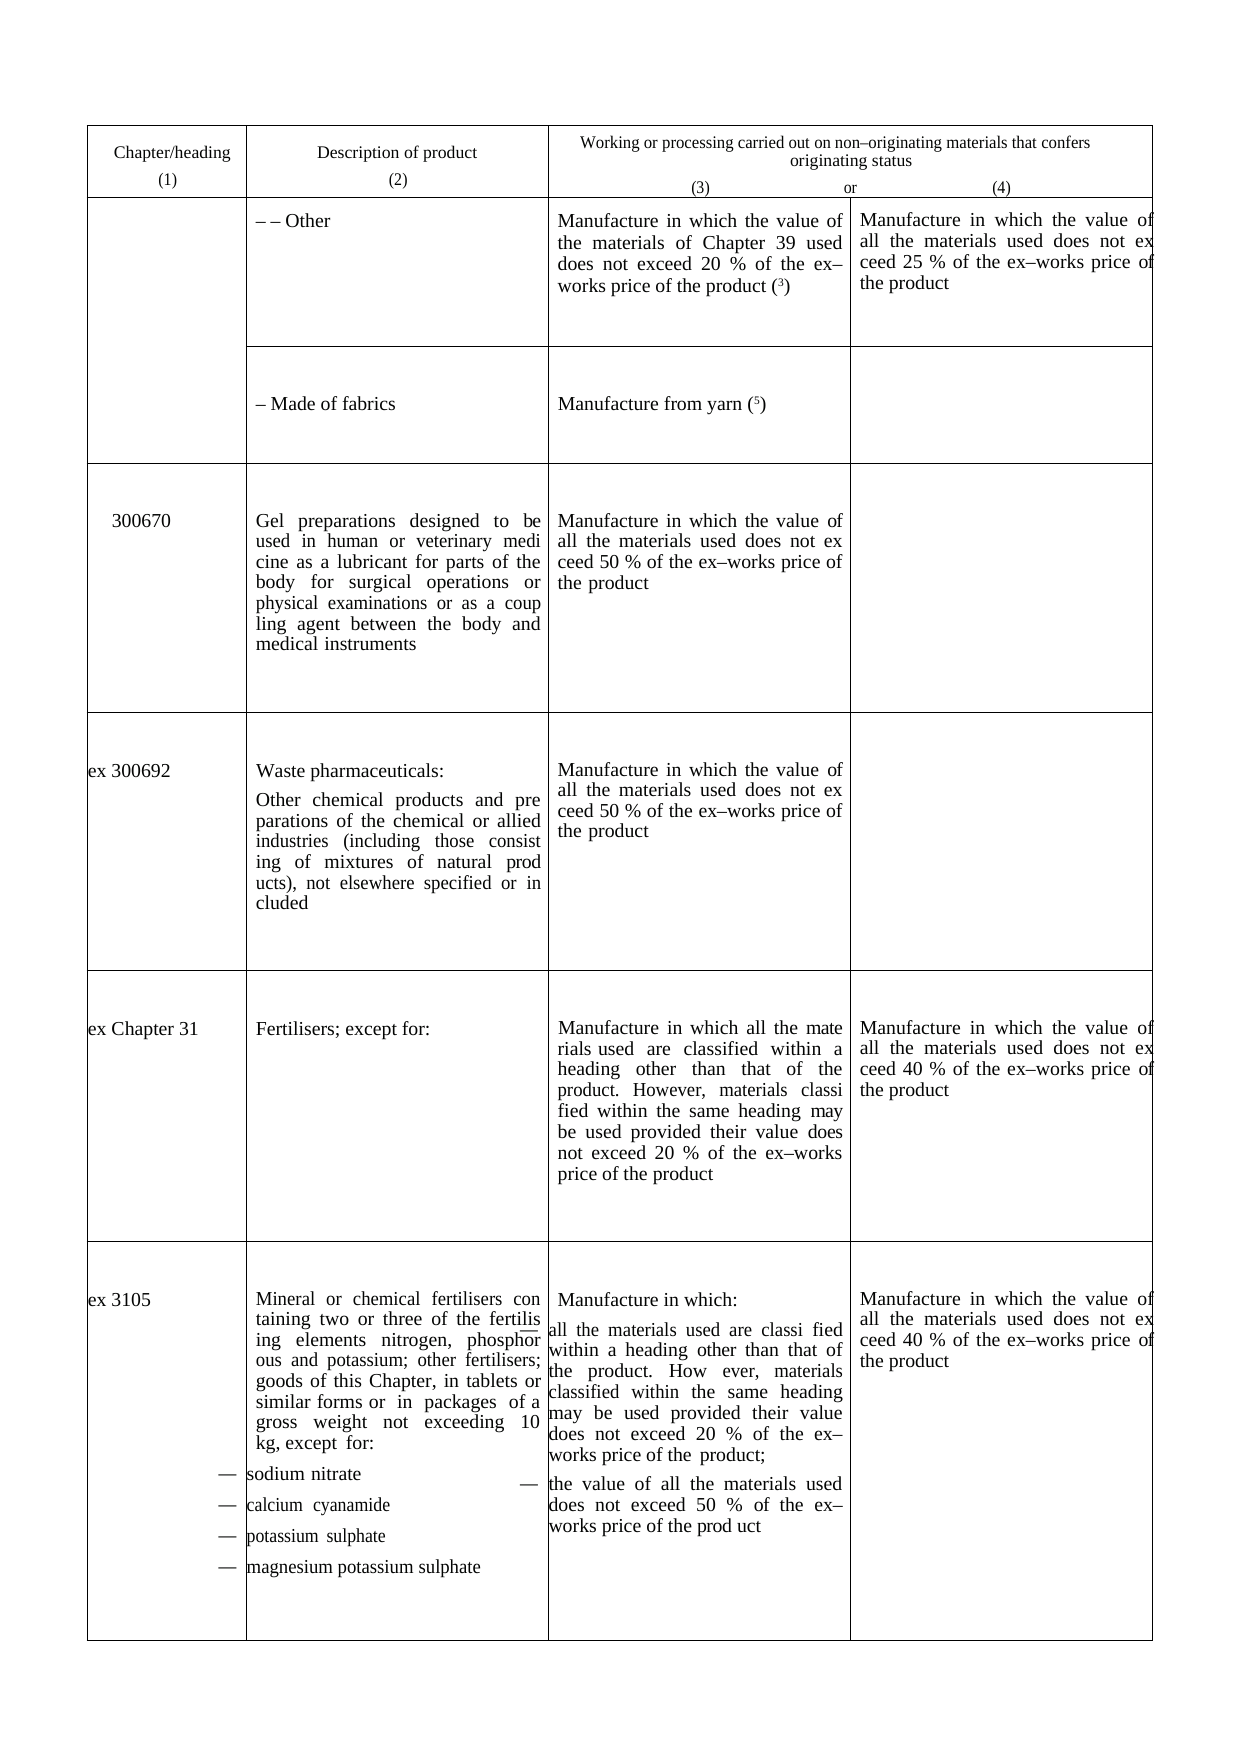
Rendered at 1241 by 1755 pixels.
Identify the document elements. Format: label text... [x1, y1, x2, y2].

table_header Working or processing carried out on non–originating materials that confers originating status (3) or (4) [549, 126, 1152, 197]
table_cell ex Chapter 31 [88, 971, 246, 1241]
table_cell 300670 [88, 464, 246, 712]
table_cell [88, 198, 246, 463]
table_cell Waste pharmaceuticals: Other chemical products and pre­ parations of the chemical or allied industries (including those consist­ ing of mixtures of natural prod­ ucts), not elsewhere specified or in­ cluded [247, 713, 548, 970]
table_cell [851, 347, 1152, 463]
table_header Description of product (2) [247, 126, 548, 197]
table_cell Fertilisers; except for: [247, 971, 548, 1241]
table_cell Manufacture in which the value of all the materials used does not ex­ ceed 50 % of the ex–works price of the product [549, 713, 850, 970]
table_cell – – Other [247, 198, 548, 346]
table_cell [851, 713, 1152, 970]
table_cell Manufacture from yarn (5) [549, 347, 850, 463]
table_cell Manufacture in which the value of all the materials used does not ex­ ceed 25 % of the ex–works price of the product [851, 198, 1152, 346]
table_cell Gel preparations designed to be used in human or veterinary medi­ cine as a lubricant for parts of the body for surgical operations or physical examinations or as a coup­ ling agent between the body and medical instruments [247, 464, 548, 712]
table_cell [851, 464, 1152, 712]
table_cell Manufacture in which the value of all the materials used does not ex­ ceed 40 % of the ex–works price of the product [851, 971, 1152, 1241]
table_cell Mineral or chemical fertilisers con­ taining two or three of the fertilis­ ing elements nitrogen, phosphor­ ous and potassium; other fertilisers; goods of this Chapter, in tablets or similar forms or in packages of a gross weight not exceeding 10 kg, except for: sodium nitrate calcium cyanamide potassium sulphate magnesium potassium sulphate [247, 1242, 548, 1640]
table_header Chapter/heading (1) [88, 126, 246, 197]
table_cell Manufacture in which the value of the materials of Chapter 39 used does not exceed 20 % of the ex– works price of the product (3) [549, 198, 850, 346]
table_cell ex 300692 [88, 713, 246, 970]
table_cell Manufacture in which the value of all the materials used does not ex­ ceed 50 % of the ex–works price of the product [549, 464, 850, 712]
table_cell – Made of fabrics [247, 347, 548, 463]
table_cell Manufacture in which: all the materials used are classi­ fied within a heading other than that of the product. How­ ever, materials classified within the same heading may be used provided their value does not exceed 20 % of the ex–works price of the product; the value of all the materials used does not exceed 50 % of the ex–works price of the prod­ uct [549, 1242, 850, 1640]
table_cell ex 3105 [88, 1242, 246, 1640]
table_cell Manufacture in which all the mate­ rials used are classified within a heading other than that of the product. However, materials classi­ fied within the same heading may be used provided their value does not exceed 20 % of the ex–works price of the product [549, 971, 850, 1241]
table_cell Manufacture in which the value of all the materials used does not ex­ ceed 40 % of the ex–works price of the product [851, 1242, 1152, 1640]
